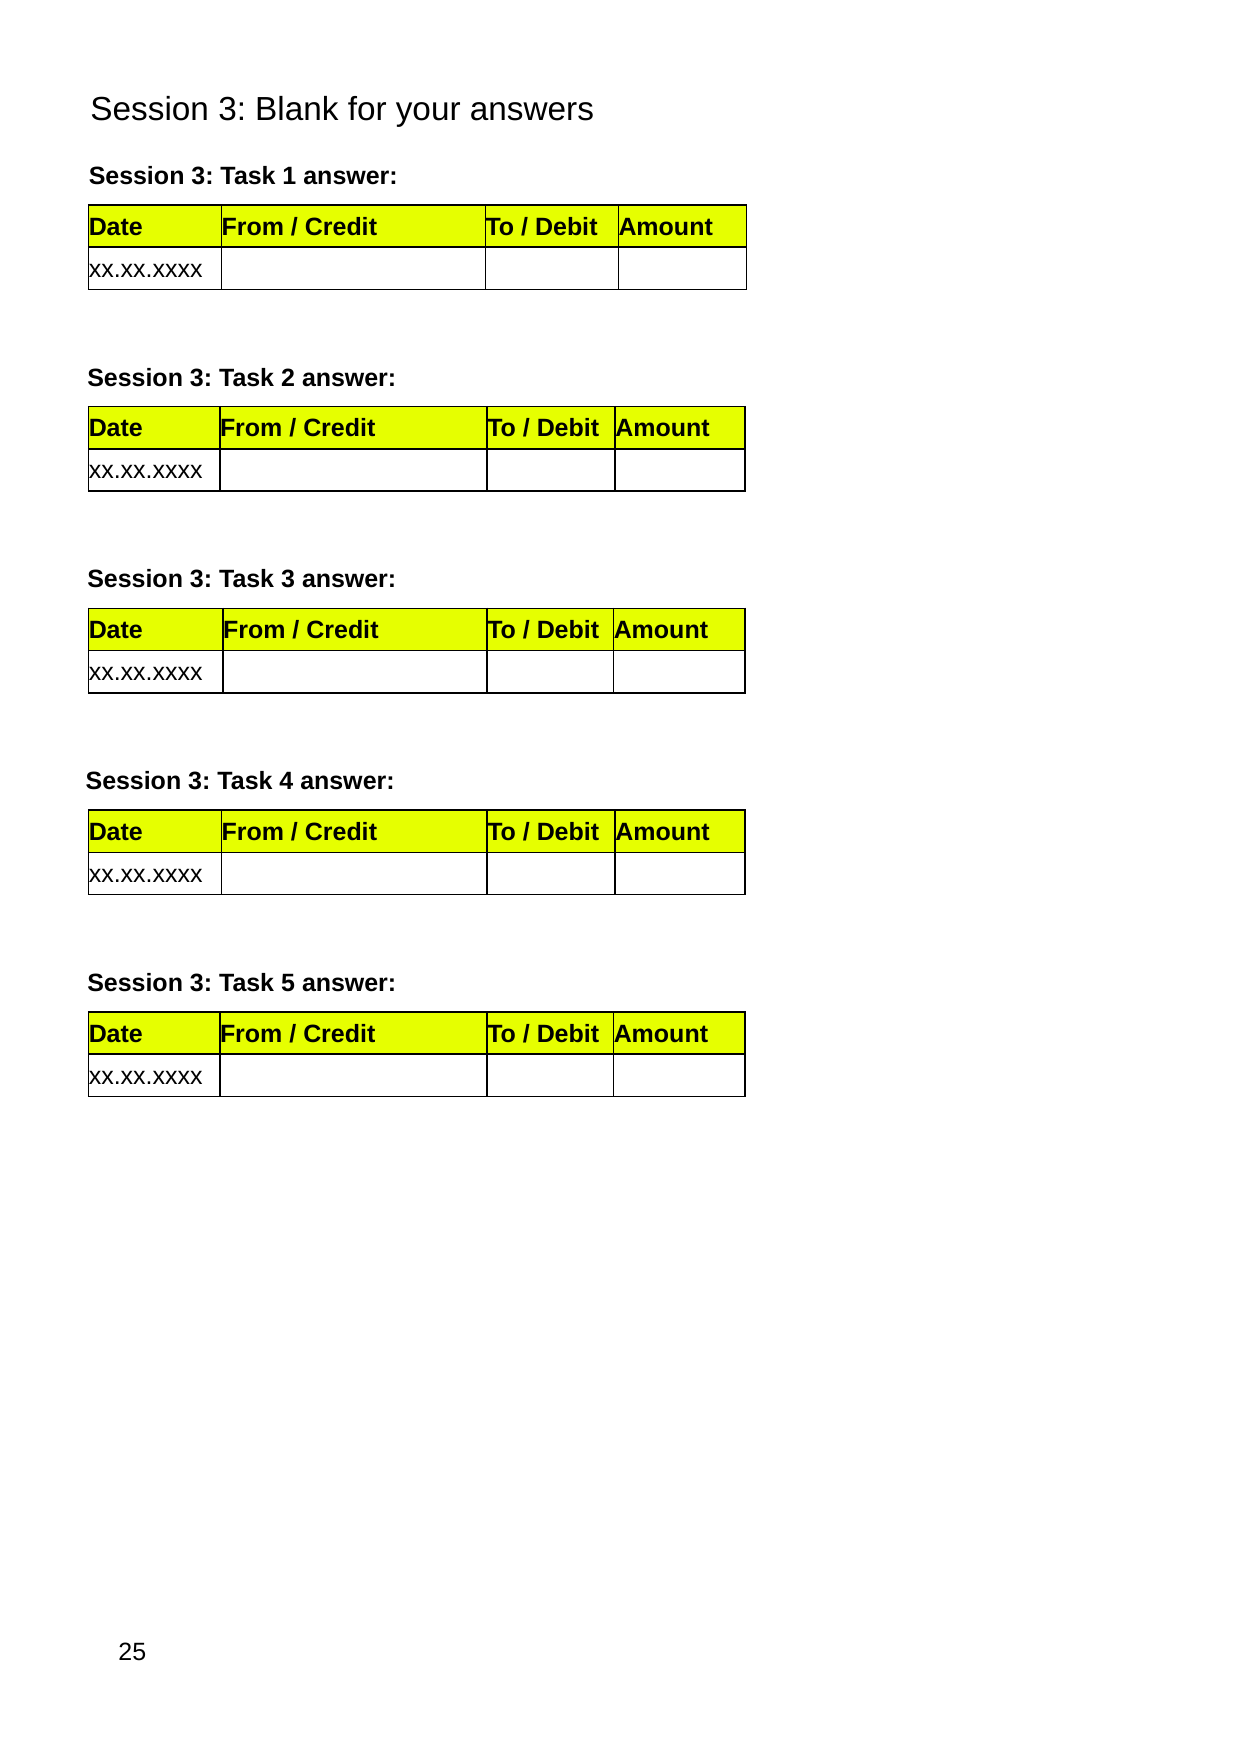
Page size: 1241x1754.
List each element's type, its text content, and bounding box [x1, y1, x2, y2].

table_header To / Debit [486, 206, 618, 246]
table_header Date [89, 811, 221, 852]
table_header From / Credit [221, 1013, 486, 1053]
table_cell [616, 450, 744, 490]
table_cell [221, 450, 486, 490]
table_header Date [89, 1013, 219, 1053]
table_header Amount [616, 811, 744, 852]
table_header Date [89, 206, 221, 246]
table_cell [488, 450, 614, 490]
table_header To / Debit [488, 407, 614, 448]
table_cell [222, 248, 485, 288]
table_cell [488, 853, 614, 894]
table_header Amount [614, 1013, 744, 1053]
table_header Amount [616, 407, 744, 448]
text Session 3: Task 4 answer: [85, 766, 1152, 795]
table_header Amount [614, 609, 744, 650]
table_cell xx.xx.xxxx [89, 651, 222, 692]
text Session 3: Task 1 answer: [88, 161, 1152, 190]
table_header Amount [619, 206, 746, 246]
table_cell [488, 1055, 613, 1096]
text Session 3: Task 3 answer: [87, 564, 1152, 593]
table_cell [224, 651, 486, 692]
text Session 3: Blank for your answers [88, 88, 1152, 127]
table_header From / Credit [222, 811, 486, 852]
table_header To / Debit [488, 609, 613, 650]
table_cell xx.xx.xxxx [89, 1055, 219, 1096]
table_cell xx.xx.xxxx [89, 450, 219, 490]
table_header Date [89, 609, 222, 650]
table_cell [221, 1055, 486, 1096]
table_header To / Debit [488, 811, 614, 852]
table_cell [619, 248, 746, 288]
table_cell xx.xx.xxxx [89, 853, 221, 894]
table_cell [614, 1055, 744, 1096]
table_header From / Credit [221, 407, 486, 448]
table_cell [614, 651, 744, 692]
text Session 3: Task 2 answer: [87, 363, 1152, 391]
table_header From / Credit [224, 609, 486, 650]
table_cell [222, 853, 486, 894]
table_header Date [89, 407, 219, 448]
table_header From / Credit [222, 206, 485, 246]
text Session 3: Task 5 answer: [87, 968, 1152, 997]
table_cell [486, 248, 618, 288]
table_header To / Debit [488, 1013, 613, 1053]
table_cell [488, 651, 613, 692]
table_cell [616, 853, 744, 894]
table_cell xx.xx.xxxx [89, 248, 221, 288]
